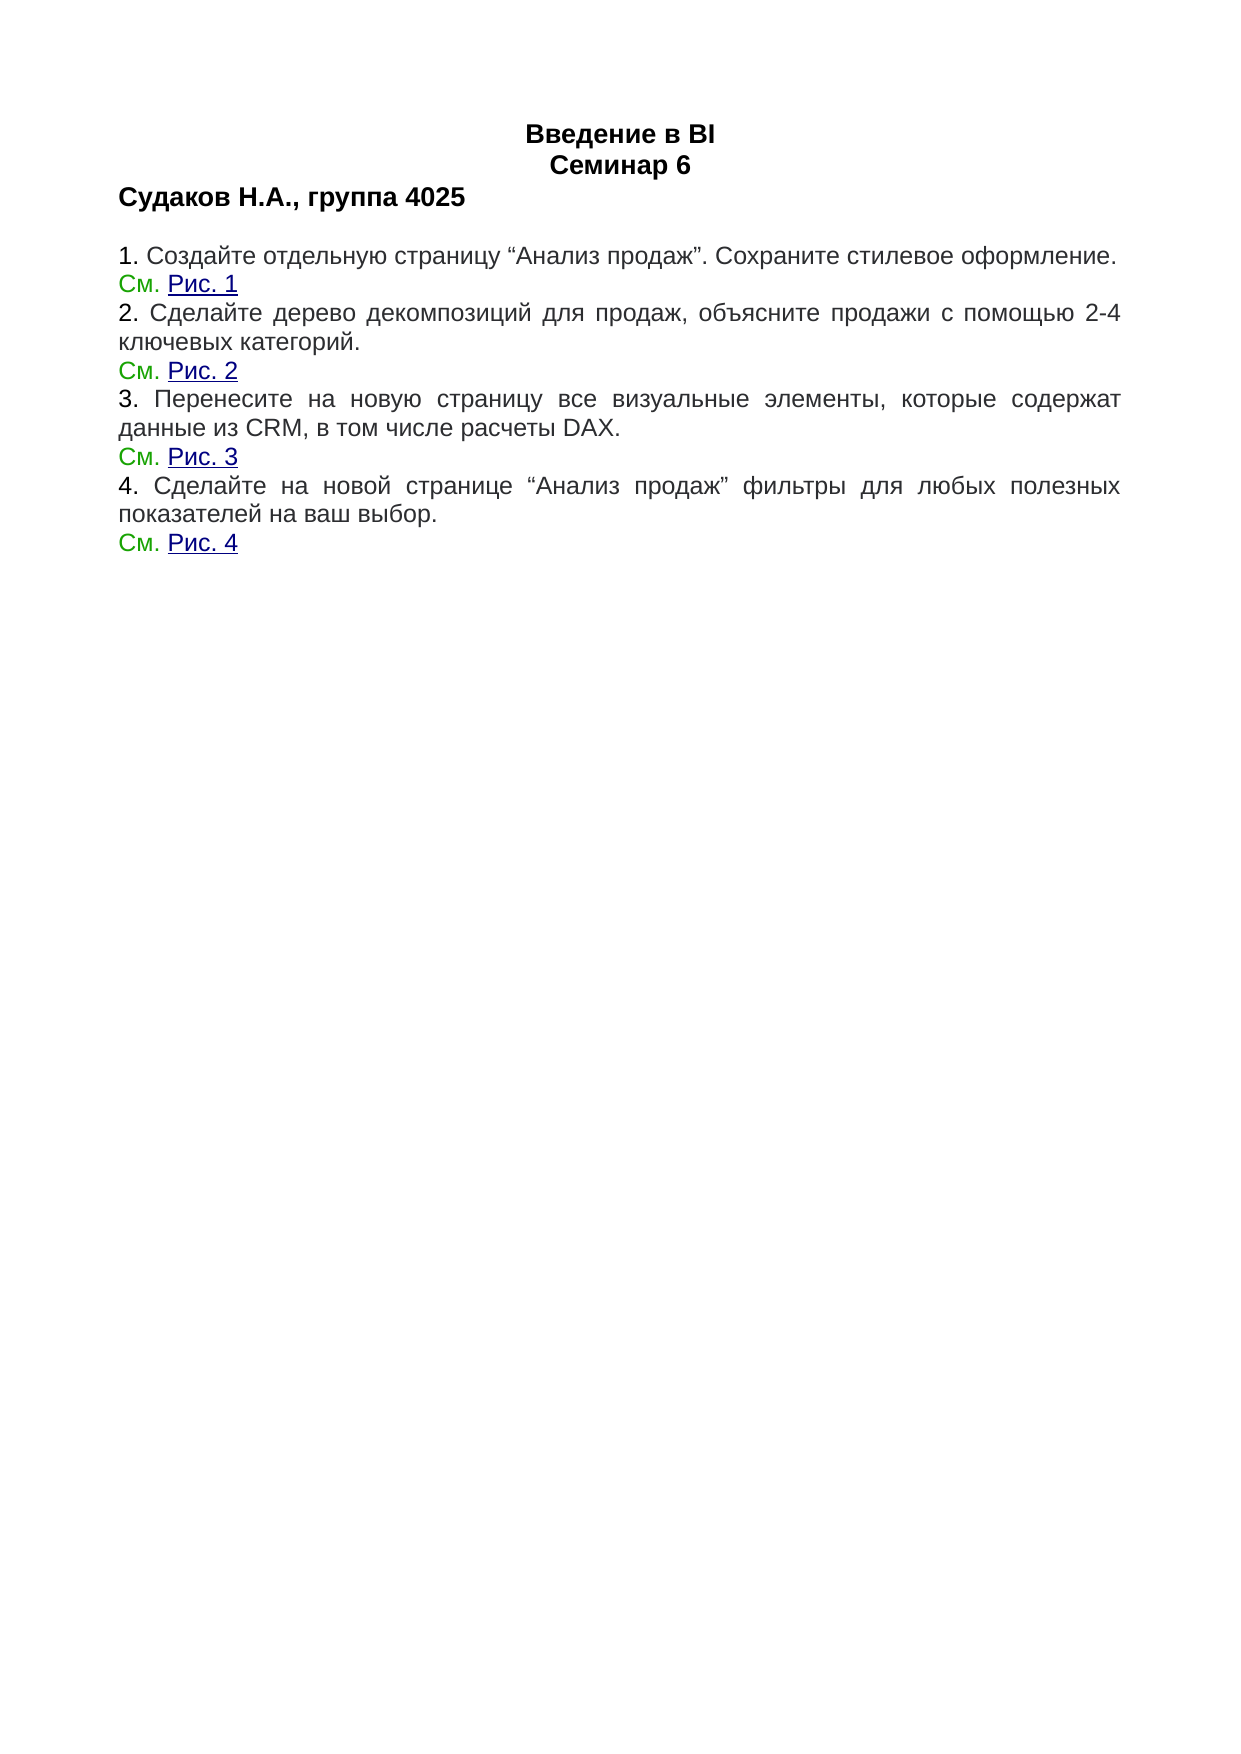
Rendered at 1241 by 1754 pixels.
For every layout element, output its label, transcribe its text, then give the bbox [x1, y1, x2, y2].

text Введение в BI [118, 118, 1122, 149]
text Судаков Н.А., группа 4025 [118, 181, 1122, 212]
text 1. Создайте отдельную страницу “Анализ продаж”. Сохраните стилевое оформление. [118, 241, 1122, 269]
text Семинар 6 [118, 149, 1122, 181]
text 3. Перенесите на новую страницу все визуальные элементы, которые содержат данные из CRM, в том числе расчеты DAX. [118, 384, 1122, 442]
text См. Рис. 3 [118, 442, 1122, 471]
text См. Рис. 2 [118, 356, 1122, 384]
text См. Рис. 4 [118, 528, 1122, 557]
text 2. Сделайте дерево декомпозиций для продаж, объясните продажи с помощью 2-4 ключевых категорий. [118, 298, 1122, 356]
text См. Рис. 1 [118, 269, 1122, 298]
text 4. Сделайте на новой странице “Анализ продаж” фильтры для любых полезных показателей на ваш выбор. [118, 471, 1122, 528]
